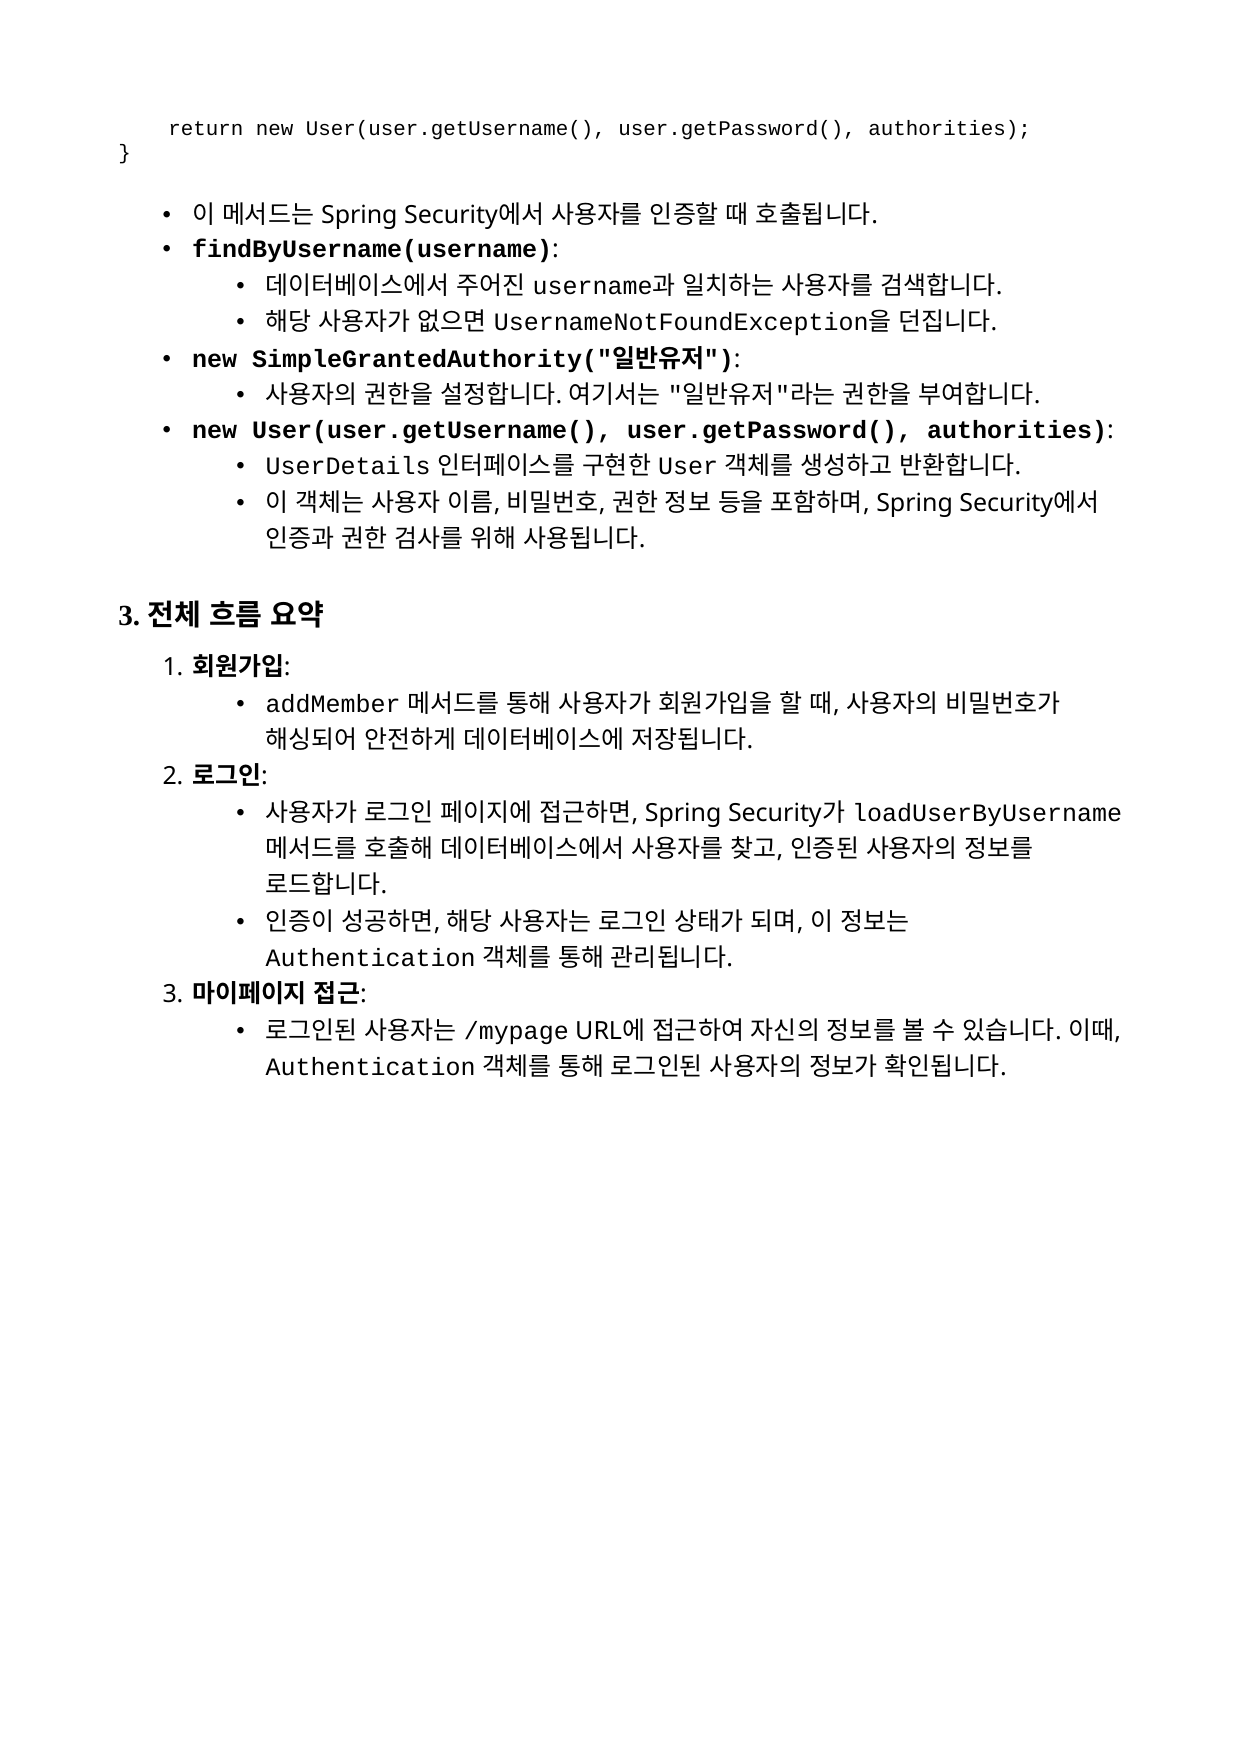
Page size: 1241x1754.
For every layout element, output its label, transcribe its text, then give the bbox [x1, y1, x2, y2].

list 마이페이지 접근: [162, 974, 1122, 1010]
list addMember 메서드를 통해 사용자가 회원가입을 할 때, 사용자의 비밀번호가 해싱되어 안전하게 데이터베이스에 저장됩니다. [236, 683, 1122, 756]
list UserDetails 인터페이스를 구현한 User 객체를 생성하고 반환합니다. [236, 446, 1122, 482]
list 인증이 성공하면, 해당 사용자는 로그인 상태가 되며, 이 정보는 Authentication 객체를 통해 관리됩니다. [236, 901, 1122, 974]
list 회원가입: [162, 647, 1122, 683]
list 사용자가 로그인 페이지에 접근하면, Spring Security가 loadUserByUsername 메서드를 호출해 데이터베이스에서 사용자를 찾고, 인증된 사용자의 정보를 로드합니다. [236, 792, 1122, 901]
list findByUsername(username): [162, 231, 1122, 265]
list 로그인: [162, 756, 1122, 792]
list new SimpleGrantedAuthority("일반유저"): [162, 338, 1122, 375]
subtitle 3. 전체 흐름 요약 [118, 592, 1122, 634]
list 데이터베이스에서 주어진 username과 일치하는 사용자를 검색합니다. [236, 265, 1122, 302]
list new User(user.getUsername(), user.getPassword(), authorities): [162, 411, 1122, 446]
list 로그인된 사용자는 /mypage URL에 접근하여 자신의 정보를 볼 수 있습니다. 이때, Authentication 객체를 통해 로그인된 사용자의 정보가 확인됩니다. [236, 1010, 1122, 1083]
text return new User(user.getUsername(), user.getPassword(), authorities); [118, 118, 1122, 142]
text } [118, 142, 1122, 165]
list 이 메서드는 Spring Security에서 사용자를 인증할 때 호출됩니다. [162, 195, 1122, 231]
list 해당 사용자가 없으면 UsernameNotFoundException을 던집니다. [236, 302, 1122, 338]
list 이 객체는 사용자 이름, 비밀번호, 권한 정보 등을 포함하며, Spring Security에서 인증과 권한 검사를 위해 사용됩니다. [236, 482, 1122, 554]
list 사용자의 권한을 설정합니다. 여기서는 "일반유저"라는 권한을 부여합니다. [236, 375, 1122, 411]
